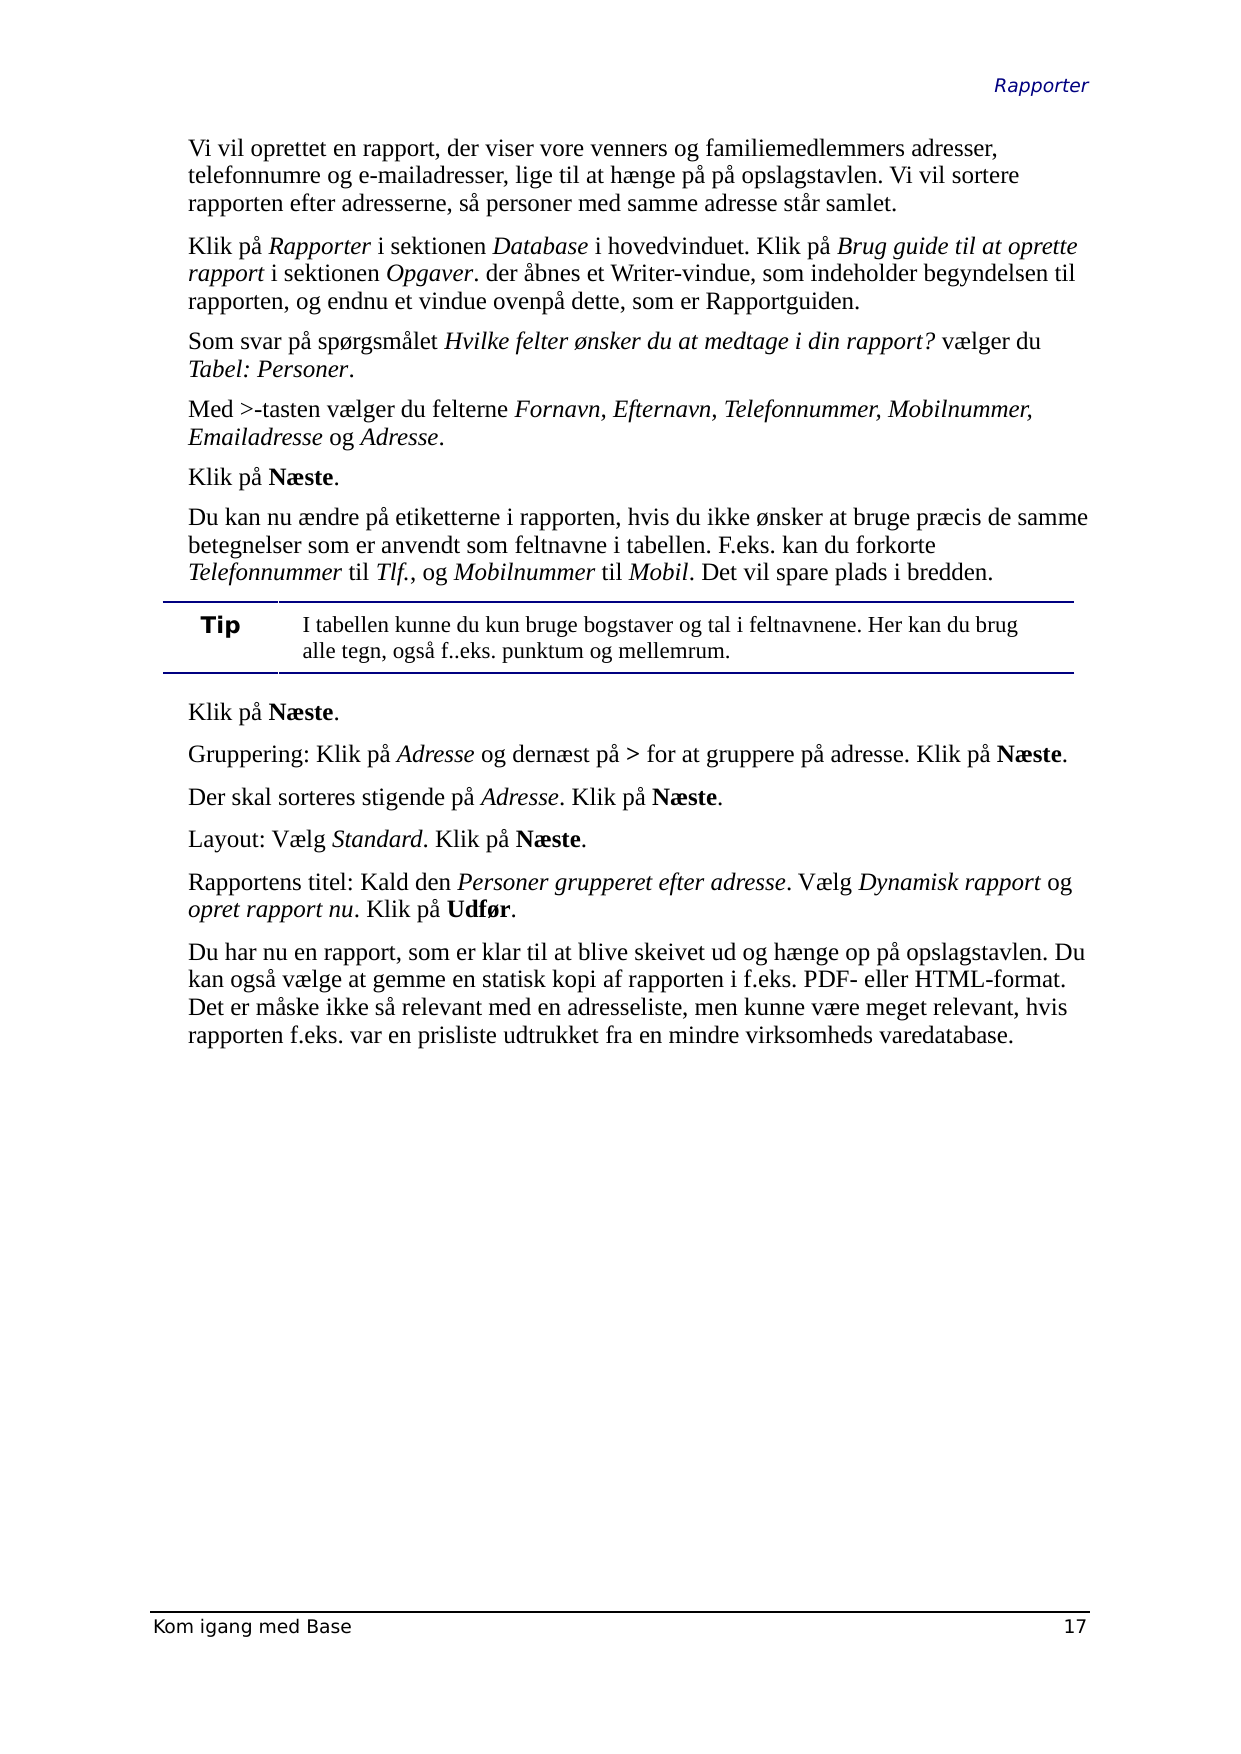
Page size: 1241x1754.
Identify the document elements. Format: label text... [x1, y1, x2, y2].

text Du kan nu ændre på etiketterne i rapporten, hvis du ikke ønsker at bruge præcis de samme betegnelser som er anvendt som feltnavne i tabellen. F.eks. kan du forkorte Telefonnummer til Tlf., og Mobilnummer til Mobil. Det vil spare plads i bredden. [188, 503, 1090, 586]
text Klik på Næste. [188, 463, 1090, 491]
text Rapportens titel: Kald den Personer grupperet efter adresse. Vælg Dynamisk rapport og opret rapport nu. Klik på Udfør. [188, 868, 1090, 923]
text Layout: Vælg Standard. Klik på Næste. [188, 825, 1090, 853]
text Der skal sorteres stigende på Adresse. Klik på Næste. [188, 783, 1090, 810]
text Du har nu en rapport, som er klar til at blive skeivet ud og hænge op på opslagstavlen. Du kan også vælge at gemme en statisk kopi af rapporten i f.eks. PDF- eller HTML-format. Det er måske ikke så relevant med en adresseliste, men kunne være meget relevant, hvis rapporten f.eks. var en prisliste udtrukket fra en mindre virksomheds varedatabase. [188, 938, 1090, 1049]
text Klik på Næste. [188, 698, 1090, 725]
text Med >-tasten vælger du felterne Fornavn, Efternavn, Telefonnummer, Mobilnummer, Emailadresse og Adresse. [188, 395, 1090, 451]
text Som svar på spørgsmålet Hvilke felter ønsker du at medtage i din rapport? vælger du Tabel: Personer. [188, 327, 1090, 383]
text Klik på Rapporter i sektionen Database i hovedvinduet. Klik på Brug guide til at oprette rapport i sektionen Opgaver. der åbnes et Writer-vindue, som indeholder begyndelsen til rapporten, og endnu et vindue ovenpå dette, som er Rapportguiden. [188, 232, 1090, 315]
text Gruppering: Klik på Adresse og dernæst på > for at gruppere på adresse. Klik på Næste. [188, 740, 1090, 768]
table_header I tabellen kunne du kun bruge bogstaver og tal i feltnavnene. Her kan du brug alle tegn, også f..eks. punktum og mellemrum. [279, 603, 1074, 672]
text Vi vil oprettet en rapport, der viser vore venners og familiemedlemmers adresser, telefonnumre og e-mailadresser, lige til at hænge på på opslagstavlen. Vi vil sortere rapporten efter adresserne, så personer med samme adresse står samlet. [188, 134, 1090, 217]
table_header Tip [163, 603, 278, 672]
